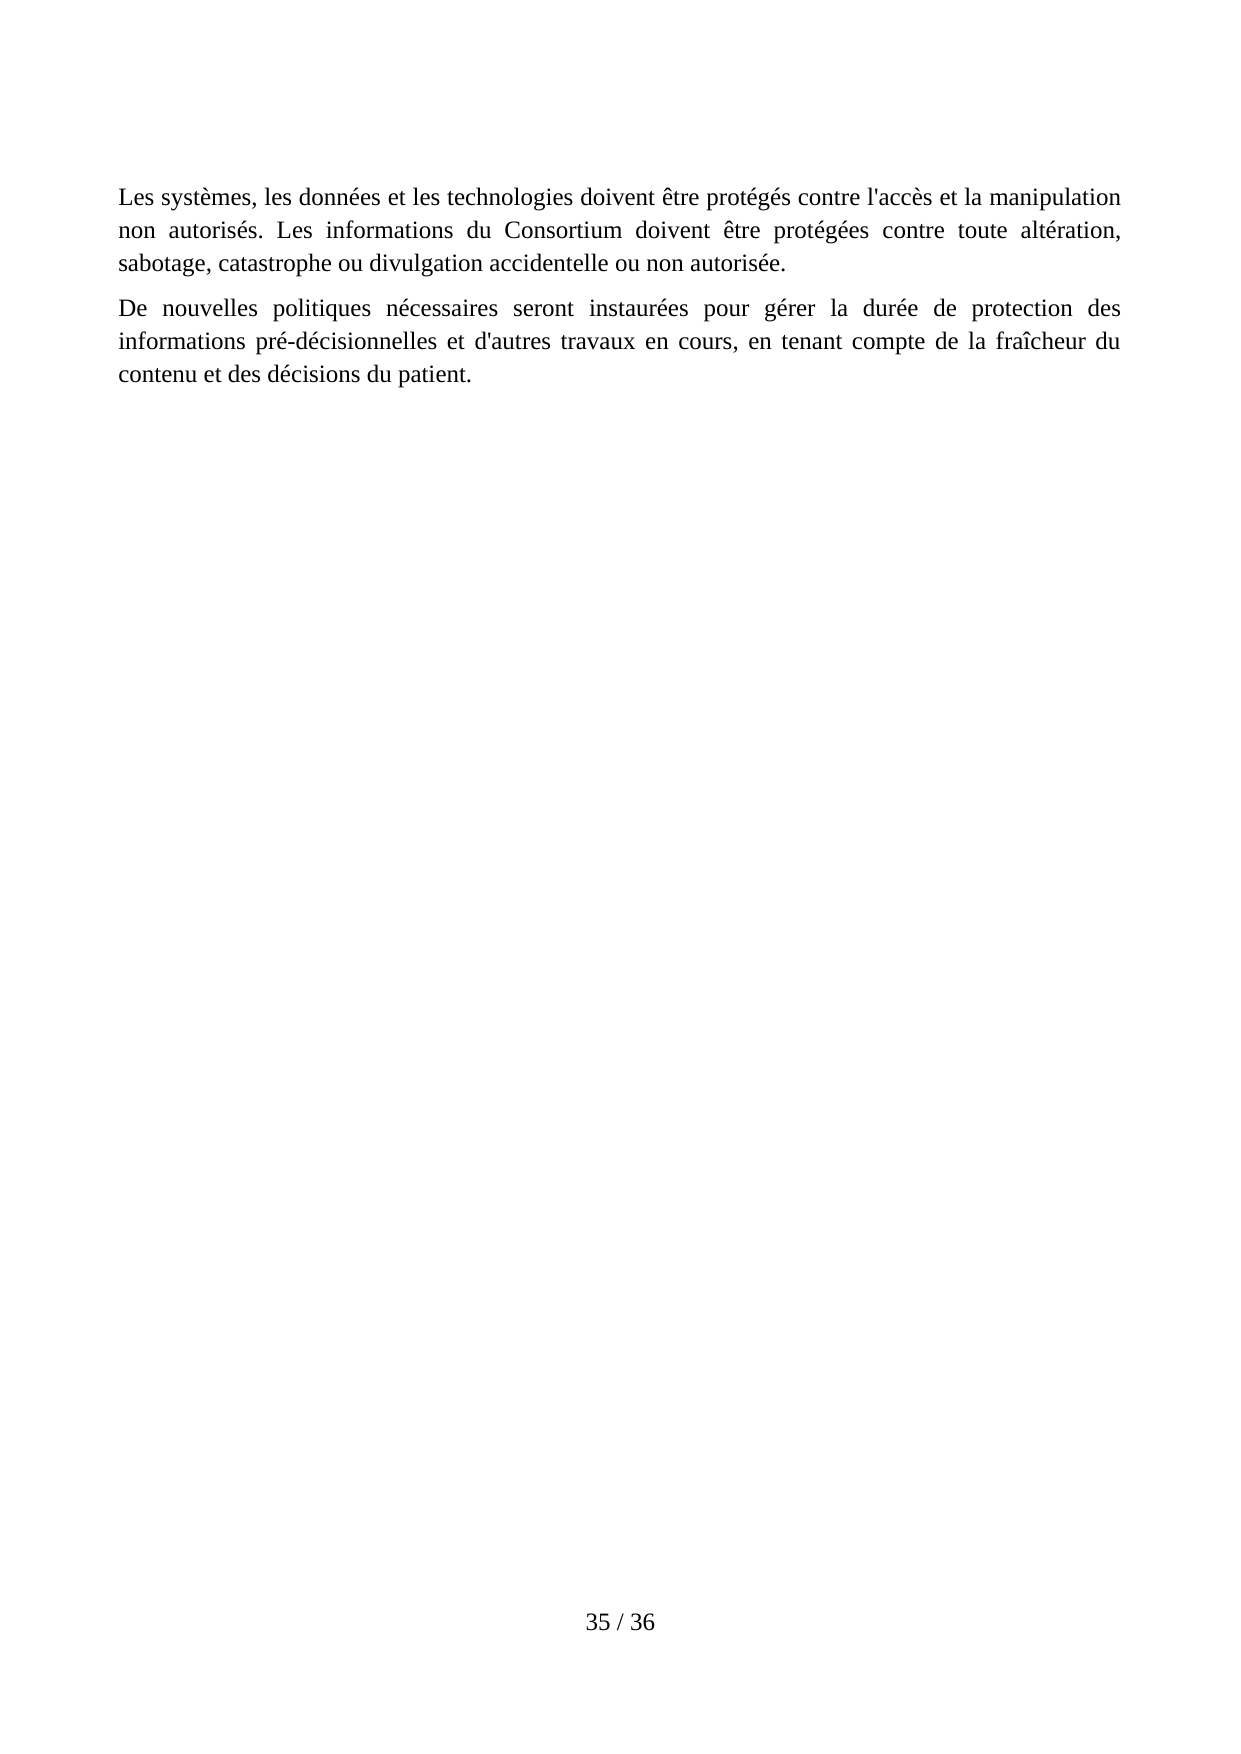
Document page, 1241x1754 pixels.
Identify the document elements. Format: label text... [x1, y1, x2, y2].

text De nouvelles politiques nécessaires seront instaurées pour gérer la durée de protection des informations pré-décisionnelles et d'autres travaux en cours, en tenant compte de la fraîcheur du contenu et des décisions du patient. [118, 293, 1122, 388]
text Les systèmes, les données et les technologies doivent être protégés contre l'accès et la manipulation non autorisés. Les informations du Consortium doivent être protégées contre toute altération, sabotage, catastrophe ou divulgation accidentelle ou non autorisée. [118, 182, 1122, 277]
